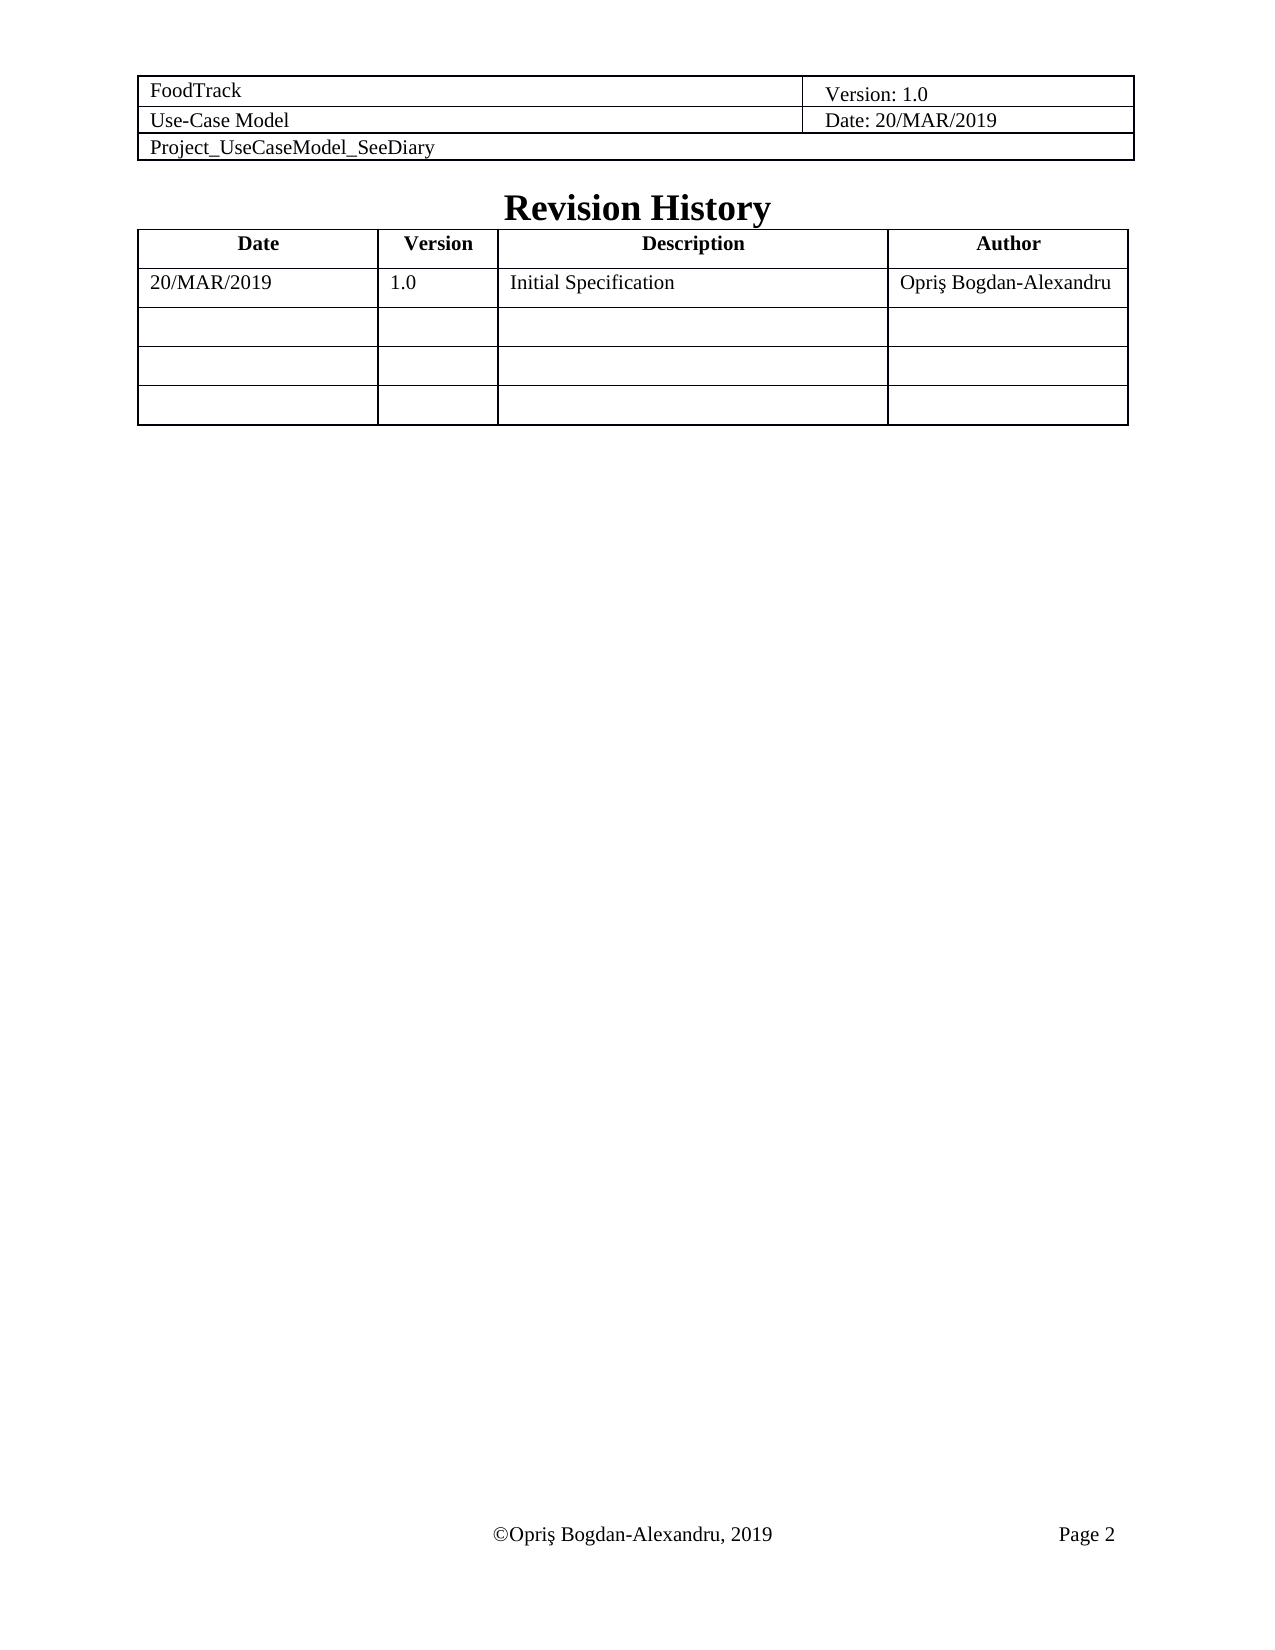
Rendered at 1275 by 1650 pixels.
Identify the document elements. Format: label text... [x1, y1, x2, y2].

table_cell Opriş Bogdan-Alexandru [889, 269, 1127, 307]
table_header Author [889, 230, 1127, 268]
table_cell [379, 347, 497, 385]
table_cell Initial Specification [499, 269, 887, 307]
table_cell [499, 308, 887, 346]
table_cell [139, 308, 377, 346]
table_header Description [499, 230, 887, 268]
table_cell [139, 386, 377, 424]
table_cell [889, 308, 1127, 346]
table_cell [499, 386, 887, 424]
table_cell 20/MAR/2019 [139, 269, 377, 307]
table_cell [139, 347, 377, 385]
table_header Date [139, 230, 377, 268]
table_header Version [379, 230, 497, 268]
title Revision History [150, 185, 1125, 228]
table_cell [379, 386, 497, 424]
table_cell [499, 347, 887, 385]
table_cell [379, 308, 497, 346]
table_cell [889, 386, 1127, 424]
table_cell 1.0 [379, 269, 497, 307]
table_cell [889, 347, 1127, 385]
